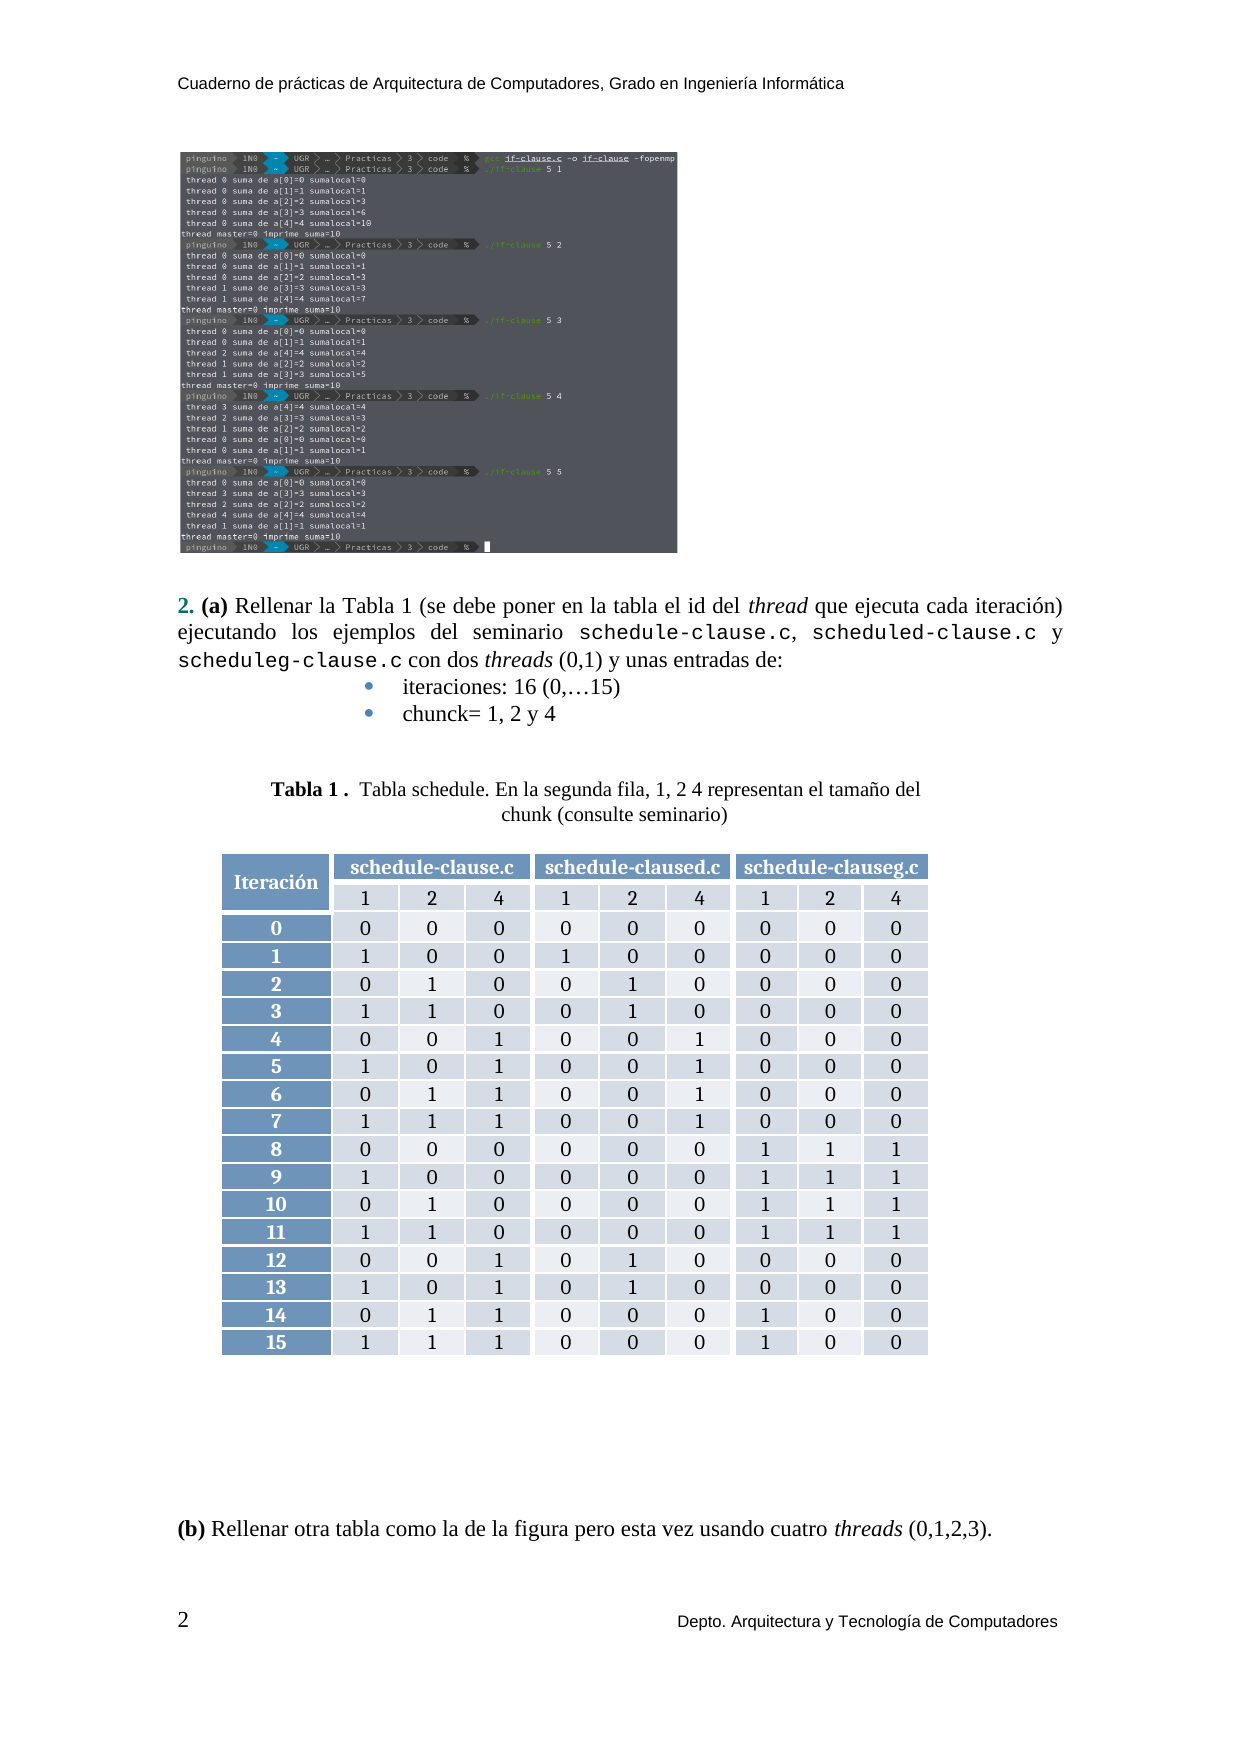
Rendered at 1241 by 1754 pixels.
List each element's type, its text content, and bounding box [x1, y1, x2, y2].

table_cell 0 [466, 998, 530, 1024]
table_cell 1 [600, 998, 665, 1024]
table_cell 0 [799, 943, 861, 968]
table_cell 0 [667, 1164, 730, 1189]
table_cell 4 [466, 885, 530, 910]
table_cell 0 [333, 1081, 398, 1107]
table_header schedule-claused.c [535, 854, 730, 879]
table_cell 0 [736, 1081, 797, 1107]
table_cell 0 [466, 1164, 530, 1189]
table_cell 1 [736, 1219, 797, 1244]
table_cell 0 [222, 915, 331, 941]
table_cell 9 [222, 1164, 331, 1189]
table_cell 1 [333, 943, 398, 968]
table_cell 1 [864, 1219, 928, 1244]
table_cell 1 [333, 1274, 398, 1300]
table_cell 0 [400, 1164, 464, 1189]
table_cell 0 [535, 1164, 598, 1189]
table_cell 0 [400, 1026, 464, 1051]
table_cell 0 [600, 1109, 665, 1134]
table_cell 0 [667, 1302, 730, 1327]
table_cell 1 [799, 1136, 861, 1162]
table_cell [177, 826, 939, 852]
table_cell 13 [222, 1274, 331, 1300]
table_cell 0 [535, 1302, 598, 1327]
table_cell 0 [466, 943, 530, 968]
table_cell 1 [736, 885, 797, 910]
table_cell 0 [535, 1054, 598, 1079]
table_cell 1 [864, 1164, 928, 1189]
picture [180, 152, 678, 553]
table_cell 0 [864, 1054, 928, 1079]
table_cell 0 [535, 1191, 598, 1217]
table_cell 0 [600, 1191, 665, 1217]
table_cell 1 [333, 1219, 398, 1244]
table_cell 0 [600, 1081, 665, 1107]
table_cell 0 [799, 912, 861, 941]
table_cell 2 [222, 971, 331, 996]
table_cell 0 [600, 943, 665, 968]
table_cell 1 [736, 1302, 797, 1327]
table_cell 0 [864, 1109, 928, 1134]
table_cell 1 [667, 1054, 730, 1079]
table_cell 0 [535, 1219, 598, 1244]
table_cell 0 [400, 1274, 464, 1300]
table_cell 0 [864, 1330, 928, 1355]
table_cell 0 [799, 1026, 861, 1051]
table_cell 0 [736, 998, 797, 1024]
table_cell 1 [736, 1330, 797, 1355]
table_cell 1 [400, 1081, 464, 1107]
table_cell 1 [466, 1274, 530, 1300]
table_cell 14 [222, 1302, 331, 1327]
table_cell 0 [535, 912, 598, 941]
table_cell 0 [535, 1136, 598, 1162]
table_cell 0 [667, 912, 730, 941]
table_cell 0 [736, 1026, 797, 1051]
table_cell 5 [222, 1054, 331, 1079]
table_cell 0 [864, 912, 928, 941]
table_cell 0 [535, 1330, 598, 1355]
list iteraciones: 16 (0,…15) [365, 673, 1063, 700]
table_cell 0 [600, 1219, 665, 1244]
table_cell 1 [400, 998, 464, 1024]
table_cell 0 [600, 912, 665, 941]
table_cell 0 [736, 1274, 797, 1300]
table_cell 0 [799, 1330, 861, 1355]
table_cell 0 [535, 1247, 598, 1272]
table_cell 0 [667, 943, 730, 968]
table_cell 1 [466, 1330, 530, 1355]
table_cell 1 [799, 1219, 861, 1244]
table_cell 6 [222, 1081, 331, 1107]
table_cell 0 [736, 971, 797, 996]
table_cell 2 [799, 885, 861, 910]
table_cell 0 [466, 1191, 530, 1217]
table_cell 0 [400, 912, 464, 941]
table_cell 0 [600, 1330, 665, 1355]
table_cell 0 [799, 1302, 861, 1327]
table_header schedule-clause.c [334, 854, 530, 879]
text (b) Rellenar otra tabla como la de la figura pero esta vez usando cuatro threads (0,1,2,3). [177, 1516, 1063, 1542]
table_cell 1 [400, 1219, 464, 1244]
table_cell 1 [667, 1026, 730, 1051]
table_cell 2 [600, 885, 665, 910]
table_cell 15 [222, 1330, 331, 1355]
table_cell 10 [222, 1191, 331, 1217]
table_cell 1 [334, 885, 398, 910]
table_cell 1 [864, 1191, 928, 1217]
table_cell 1 [600, 1274, 665, 1300]
table_cell 1 [400, 1302, 464, 1327]
table_cell 0 [535, 998, 598, 1024]
list 2. (a) Rellenar la Tabla 1 (se debe poner en la tabla el id del thread que ejecuta cada iteración) ejecutando los ejemplos del seminario schedule-clause.c, scheduled-clause.c y scheduleg-clause.c con dos threads (0,1) y unas entradas de: [177, 592, 1063, 673]
table_cell 1 [799, 1164, 861, 1189]
table_cell 1 [535, 885, 598, 910]
table_cell 0 [736, 912, 797, 941]
table_cell 0 [466, 912, 530, 941]
table_cell 1 [466, 1302, 530, 1327]
table_cell 0 [535, 1026, 598, 1051]
table_cell 0 [864, 971, 928, 996]
table_cell 0 [736, 943, 797, 968]
table_cell 0 [864, 1302, 928, 1327]
table_cell 2 [400, 885, 464, 910]
table_cell 1 [864, 1136, 928, 1162]
table_header schedule-clauseg.c [736, 854, 928, 879]
table_cell 1 [667, 1109, 730, 1134]
table_cell 0 [400, 1136, 464, 1162]
table_cell 0 [333, 1191, 398, 1217]
table_cell 1 [466, 1081, 530, 1107]
table_cell 1 [333, 998, 398, 1024]
table_cell 0 [600, 1136, 665, 1162]
table_cell 0 [466, 971, 530, 996]
table_cell 0 [333, 1136, 398, 1162]
table_cell 7 [222, 1109, 331, 1134]
table_cell 0 [400, 1054, 464, 1079]
table_cell 1 [333, 1054, 398, 1079]
table_cell 1 [400, 971, 464, 996]
table_cell 0 [667, 1274, 730, 1300]
table_cell 1 [667, 1081, 730, 1107]
table_cell 0 [333, 912, 398, 941]
table_cell 1 [333, 1109, 398, 1134]
table_cell 0 [667, 998, 730, 1024]
table_cell 1 [799, 1191, 861, 1217]
table_cell 0 [466, 1136, 530, 1162]
table_cell 0 [667, 1136, 730, 1162]
table_cell 0 [667, 971, 730, 996]
table_cell 1 [600, 1247, 665, 1272]
table_cell 0 [400, 943, 464, 968]
table_cell 1 [333, 1164, 398, 1189]
table_cell 0 [736, 1054, 797, 1079]
table_cell 3 [222, 998, 331, 1024]
table_cell 0 [535, 1109, 598, 1134]
table_cell 0 [600, 1164, 665, 1189]
table_cell 0 [333, 1302, 398, 1327]
table_cell 0 [333, 971, 398, 996]
table_cell 0 [864, 1081, 928, 1107]
table_cell 1 [466, 1054, 530, 1079]
table_cell 0 [799, 998, 861, 1024]
table_cell 1 [736, 1136, 797, 1162]
table_cell 0 [333, 1247, 398, 1272]
table_cell 4 [222, 1026, 331, 1051]
table_cell 1 [466, 1026, 530, 1051]
table_cell 0 [600, 1302, 665, 1327]
table_cell 0 [799, 1247, 861, 1272]
table_cell 1 [736, 1191, 797, 1217]
table_cell 0 [333, 1026, 398, 1051]
table_cell 0 [400, 1247, 464, 1272]
table_cell 0 [864, 943, 928, 968]
table_cell 4 [667, 885, 730, 910]
table_header Tabla schedule. En la segunda fila, 1, 2 4 representan el tamaño del chunk (consulte seminario) [177, 753, 939, 826]
table_cell 0 [535, 1081, 598, 1107]
table_cell 0 [535, 1274, 598, 1300]
table_cell 0 [667, 1191, 730, 1217]
table_cell 1 [535, 943, 598, 968]
table_cell 0 [667, 1219, 730, 1244]
table_cell 0 [736, 1247, 797, 1272]
table_cell 11 [222, 1219, 331, 1244]
table_cell 4 [864, 885, 928, 910]
table_cell 0 [466, 1219, 530, 1244]
table_cell 0 [799, 971, 861, 996]
table_cell 0 [864, 1026, 928, 1051]
table_cell 1 [466, 1109, 530, 1134]
table_header Iteración [222, 854, 329, 910]
table_cell 0 [799, 1081, 861, 1107]
table_cell 0 [535, 971, 598, 996]
table_cell 12 [222, 1247, 331, 1272]
table_cell 1 [400, 1109, 464, 1134]
table_cell 1 [222, 943, 331, 968]
table_cell 1 [333, 1330, 398, 1355]
table_cell 1 [466, 1247, 530, 1272]
table_cell 0 [864, 1274, 928, 1300]
table_cell 0 [799, 1109, 861, 1134]
table_cell 8 [222, 1136, 331, 1162]
table_cell 0 [864, 998, 928, 1024]
table_cell 0 [667, 1247, 730, 1272]
table_cell 0 [799, 1054, 861, 1079]
table_cell 1 [400, 1191, 464, 1217]
table_cell 0 [736, 1109, 797, 1134]
table_cell 0 [600, 1054, 665, 1079]
table_cell 1 [600, 971, 665, 996]
table_cell 0 [799, 1274, 861, 1300]
table_cell 1 [736, 1164, 797, 1189]
list chunck= 1, 2 y 4 [365, 700, 1063, 726]
table_cell 0 [600, 1026, 665, 1051]
table_cell 1 [400, 1330, 464, 1355]
table_cell 0 [864, 1247, 928, 1272]
table_cell 0 [667, 1330, 730, 1355]
